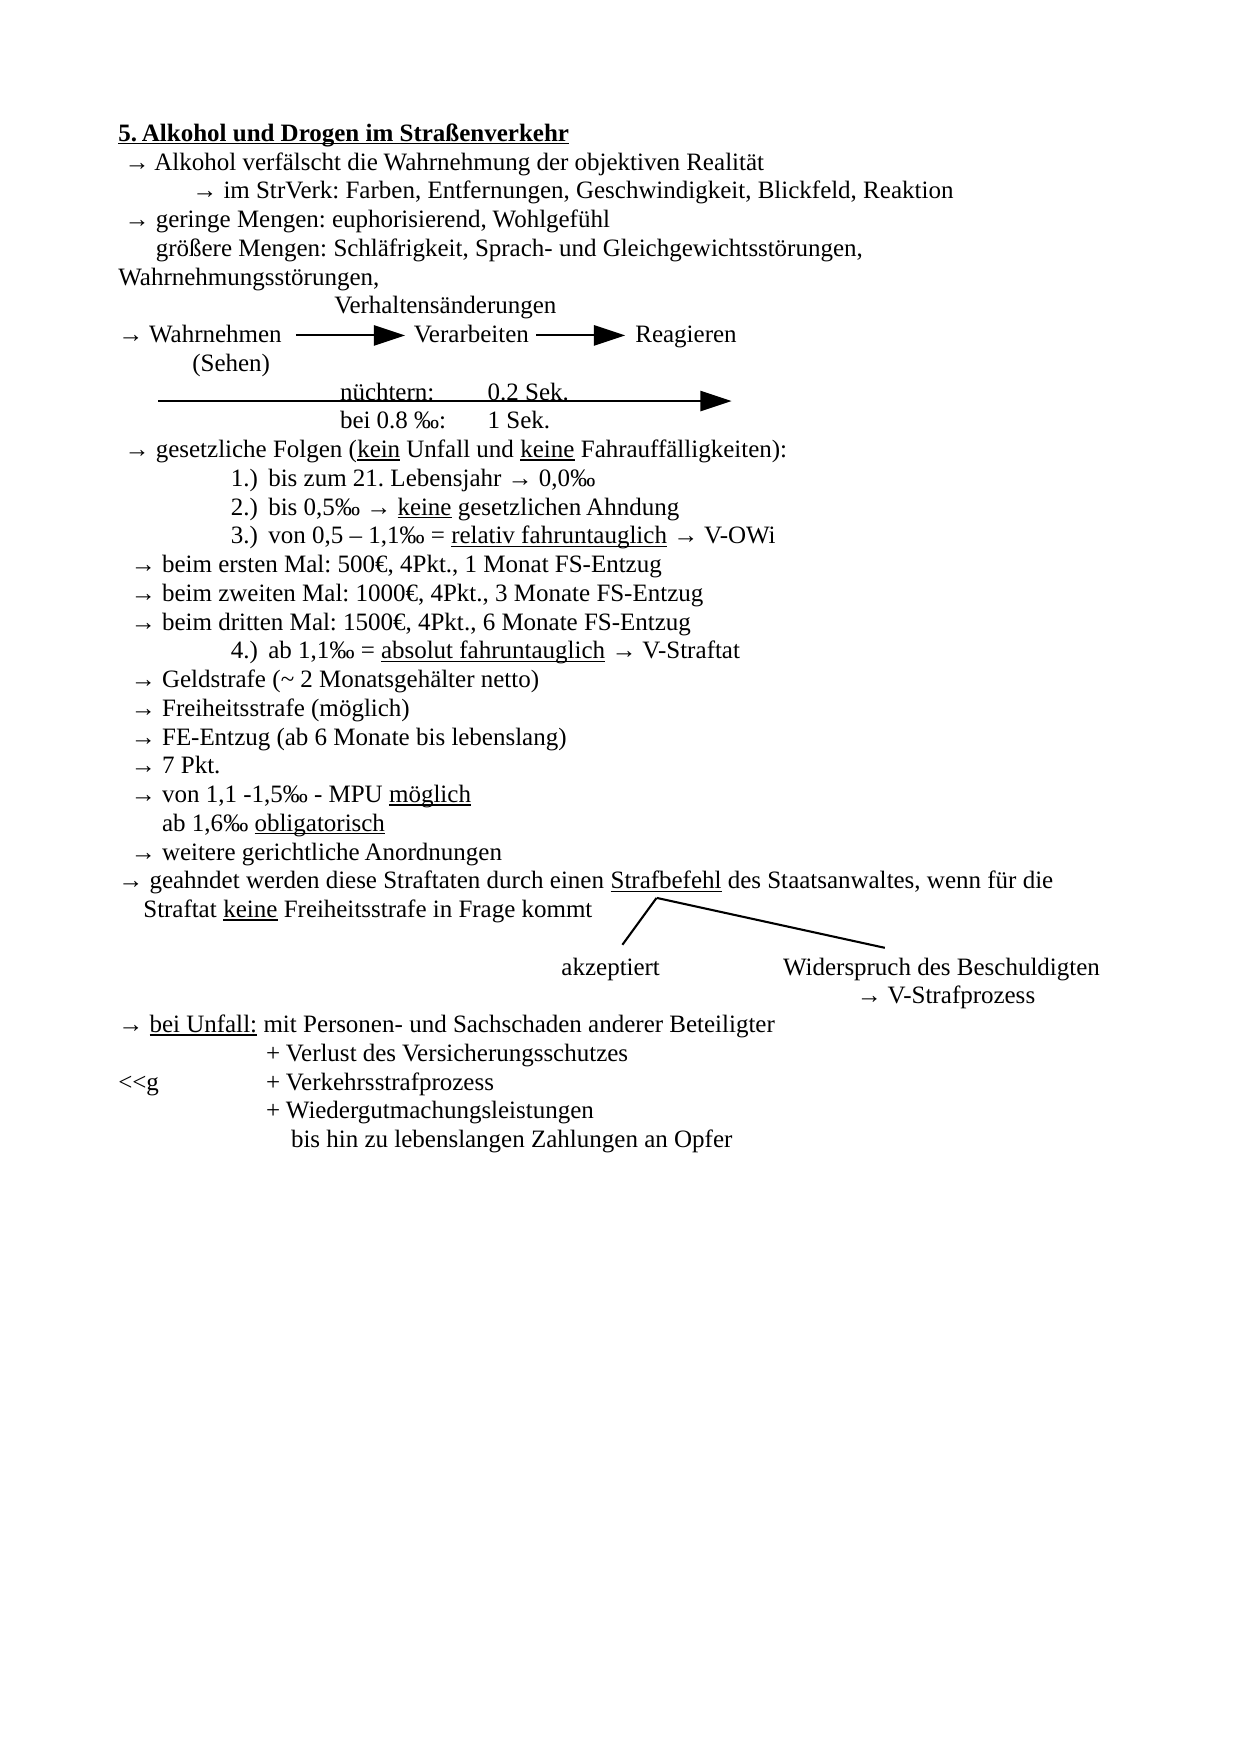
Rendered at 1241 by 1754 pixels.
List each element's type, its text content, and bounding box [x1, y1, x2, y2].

list von 0,5 – 1,1‰ = relativ fahruntauglich → V-OWi [231, 521, 1122, 549]
text → Freiheitsstrafe (möglich) [118, 693, 1122, 722]
text → geahndet werden diese Straftaten durch einen Strafbefehl des Staatsanwaltes, wenn für die [118, 866, 1122, 894]
text Verhaltensänderungen [118, 291, 1122, 319]
text größere Mengen: Schläfrigkeit, Sprach- und Gleichgewichtsstörungen, Wahrnehmungsstörungen, [118, 233, 1122, 291]
text → im StrVerk: Farben, Entfernungen, Geschwindigkeit, Blickfeld, Reaktion [118, 176, 1122, 204]
text → beim dritten Mal: 1500€, 4Pkt., 6 Monate FS-Entzug [118, 607, 1122, 636]
text → weitere gerichtliche Anordnungen [118, 837, 1122, 866]
text akzeptiert Widerspruch des Beschuldigten [118, 952, 1122, 981]
list bis 0,5‰ → keine gesetzlichen Ahndung [231, 492, 1122, 521]
text → geringe Mengen: euphorisierend, Wohlgefühl [118, 204, 1122, 233]
text → gesetzliche Folgen (kein Unfall und keine Fahrauffälligkeiten): [118, 434, 1122, 463]
text → von 1,1 -1,5‰ - MPU möglich [118, 779, 1122, 808]
text → 7 Pkt. [118, 751, 1122, 779]
text → beim zweiten Mal: 1000€, 4Pkt., 3 Monate FS-Entzug [118, 578, 1122, 607]
text → Alkohol verfälscht die Wahrnehmung der objektiven Realität [118, 147, 1122, 176]
text Straftat keine Freiheitsstrafe in Frage kommt [118, 894, 1122, 923]
text nüchtern: 0.2 Sek. [118, 377, 1122, 406]
text 5. Alkohol und Drogen im Straßenverkehr [118, 118, 1122, 147]
text ab 1,6‰ obligatorisch [118, 808, 1122, 837]
text → Wahrnehmen Verarbeiten Reagieren [118, 319, 1122, 348]
list ab 1,1‰ = absolut fahruntauglich → V-Straftat [231, 636, 1122, 664]
text → Geldstrafe (~ 2 Monatsgehälter netto) [118, 664, 1122, 693]
text → beim ersten Mal: 500€, 4Pkt., 1 Monat FS-Entzug [118, 549, 1122, 578]
text → V-Strafprozess [118, 981, 1122, 1009]
text (Sehen) [118, 348, 1122, 377]
text + Verlust des Versicherungsschutzes [118, 1038, 1122, 1067]
text bei 0.8 ‰: 1 Sek. [118, 406, 1122, 434]
text <<g + Verkehrsstrafprozess [118, 1067, 1122, 1096]
text bis hin zu lebenslangen Zahlungen an Opfer [118, 1124, 1122, 1153]
text → bei Unfall: mit Personen- und Sachschaden anderer Beteiligter [118, 1009, 1122, 1038]
text + Wiedergutmachungsleistungen [118, 1096, 1122, 1124]
list bis zum 21. Lebensjahr → 0,0‏‰ [231, 463, 1122, 492]
text → FE-Entzug (ab 6 Monate bis lebenslang) [118, 722, 1122, 751]
